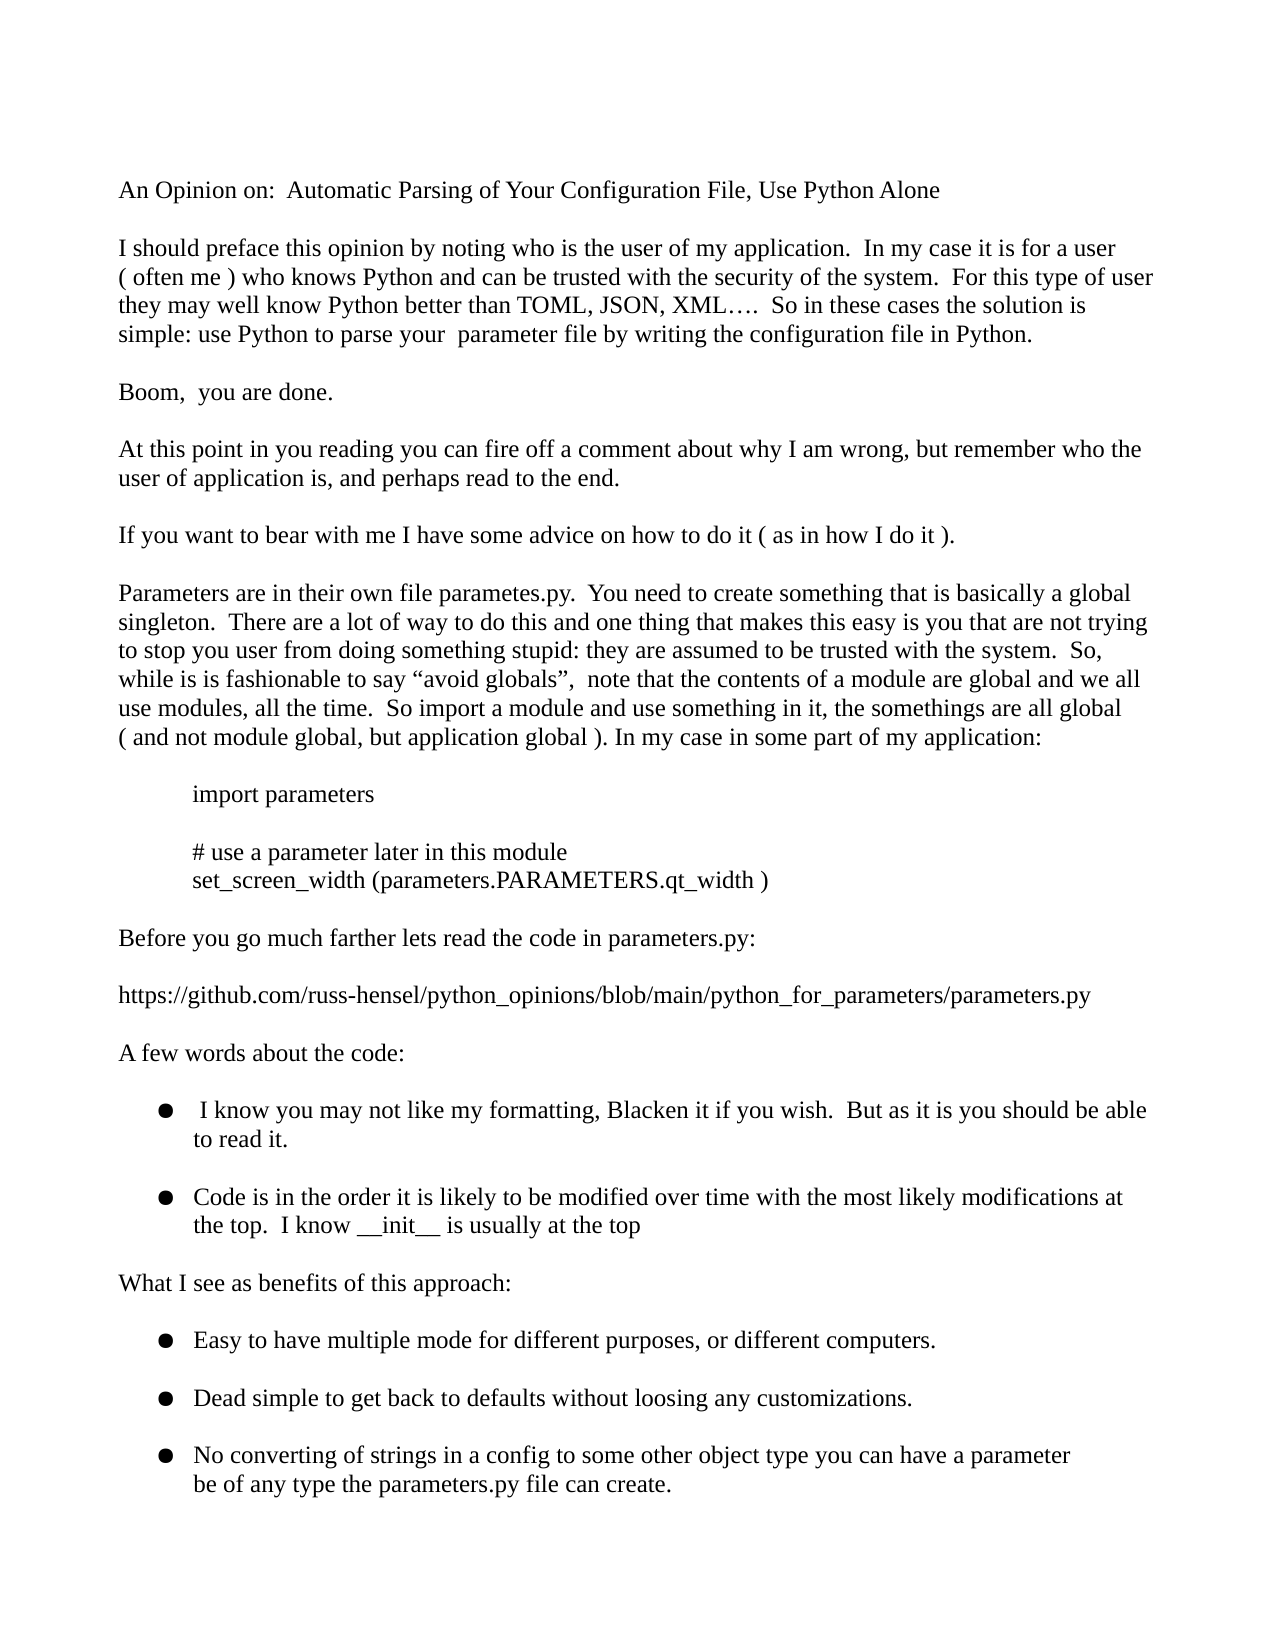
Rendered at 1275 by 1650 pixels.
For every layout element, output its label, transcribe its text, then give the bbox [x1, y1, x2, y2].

list Easy to have multiple mode for different purposes, or different computers. [156, 1326, 1157, 1354]
text At this point in you reading you can fire off a comment about why I am wrong, but remember who the user of application is, and perhaps read to the end. [118, 434, 1157, 492]
text What I see as benefits of this approach: [118, 1268, 1157, 1297]
text An Opinion on: Automatic Parsing of Your Configuration File, Use Python Alone [118, 176, 1157, 204]
text to stop you user from doing something stupid: they are assumed to be trusted with the system. So, while is is fashionable to say “avoid globals”, note that the contents of a module are global and we all use modules, all the time. So import a module and use something in it, the somethings are all global ( and not module global, but application global ). In my case in some part of my application: [118, 636, 1157, 751]
text Boom, you are done. [118, 377, 1157, 406]
text Before you go much farther lets read the code in parameters.py: [118, 923, 1157, 952]
text Parameters are in their own file parametes.py. You need to create something that is basically a global [118, 578, 1157, 607]
list No converting of strings in a config to some other object type you can have a parameter [156, 1441, 1157, 1469]
text https://github.com/russ-hensel/python_opinions/blob/main/python_for_parameters/parameters.py [118, 981, 1157, 1009]
text set_screen_width (parameters.PARAMETERS.qt_width ) [118, 866, 1157, 894]
list be of any type the parameters.py file can create. [156, 1469, 1157, 1498]
text If you want to bear with me I have some advice on how to do it ( as in how I do it ). [118, 521, 1157, 549]
text import parameters [118, 779, 1157, 808]
list I know you may not like my formatting, Blacken it if you wish. But as it is you should be able to read it. [156, 1096, 1157, 1153]
text singleton. There are a lot of way to do this and one thing that makes this easy is you that are not trying [118, 607, 1157, 636]
text I should preface this opinion by noting who is the user of my application. In my case it is for a user ( often me ) who knows Python and can be trusted with the security of the system. For this type of user they may well know Python better than TOML, JSON, XML…. So in these cases the solution is simple: use Python to parse your parameter file by writing the configuration file in Python. [118, 233, 1157, 348]
text A few words about the code: [118, 1038, 1157, 1067]
list Code is in the order it is likely to be modified over time with the most likely modifications at the top. I know __init__ is usually at the top [156, 1182, 1157, 1239]
list Dead simple to get back to defaults without loosing any customizations. [156, 1383, 1157, 1412]
text # use a parameter later in this module [118, 837, 1157, 866]
